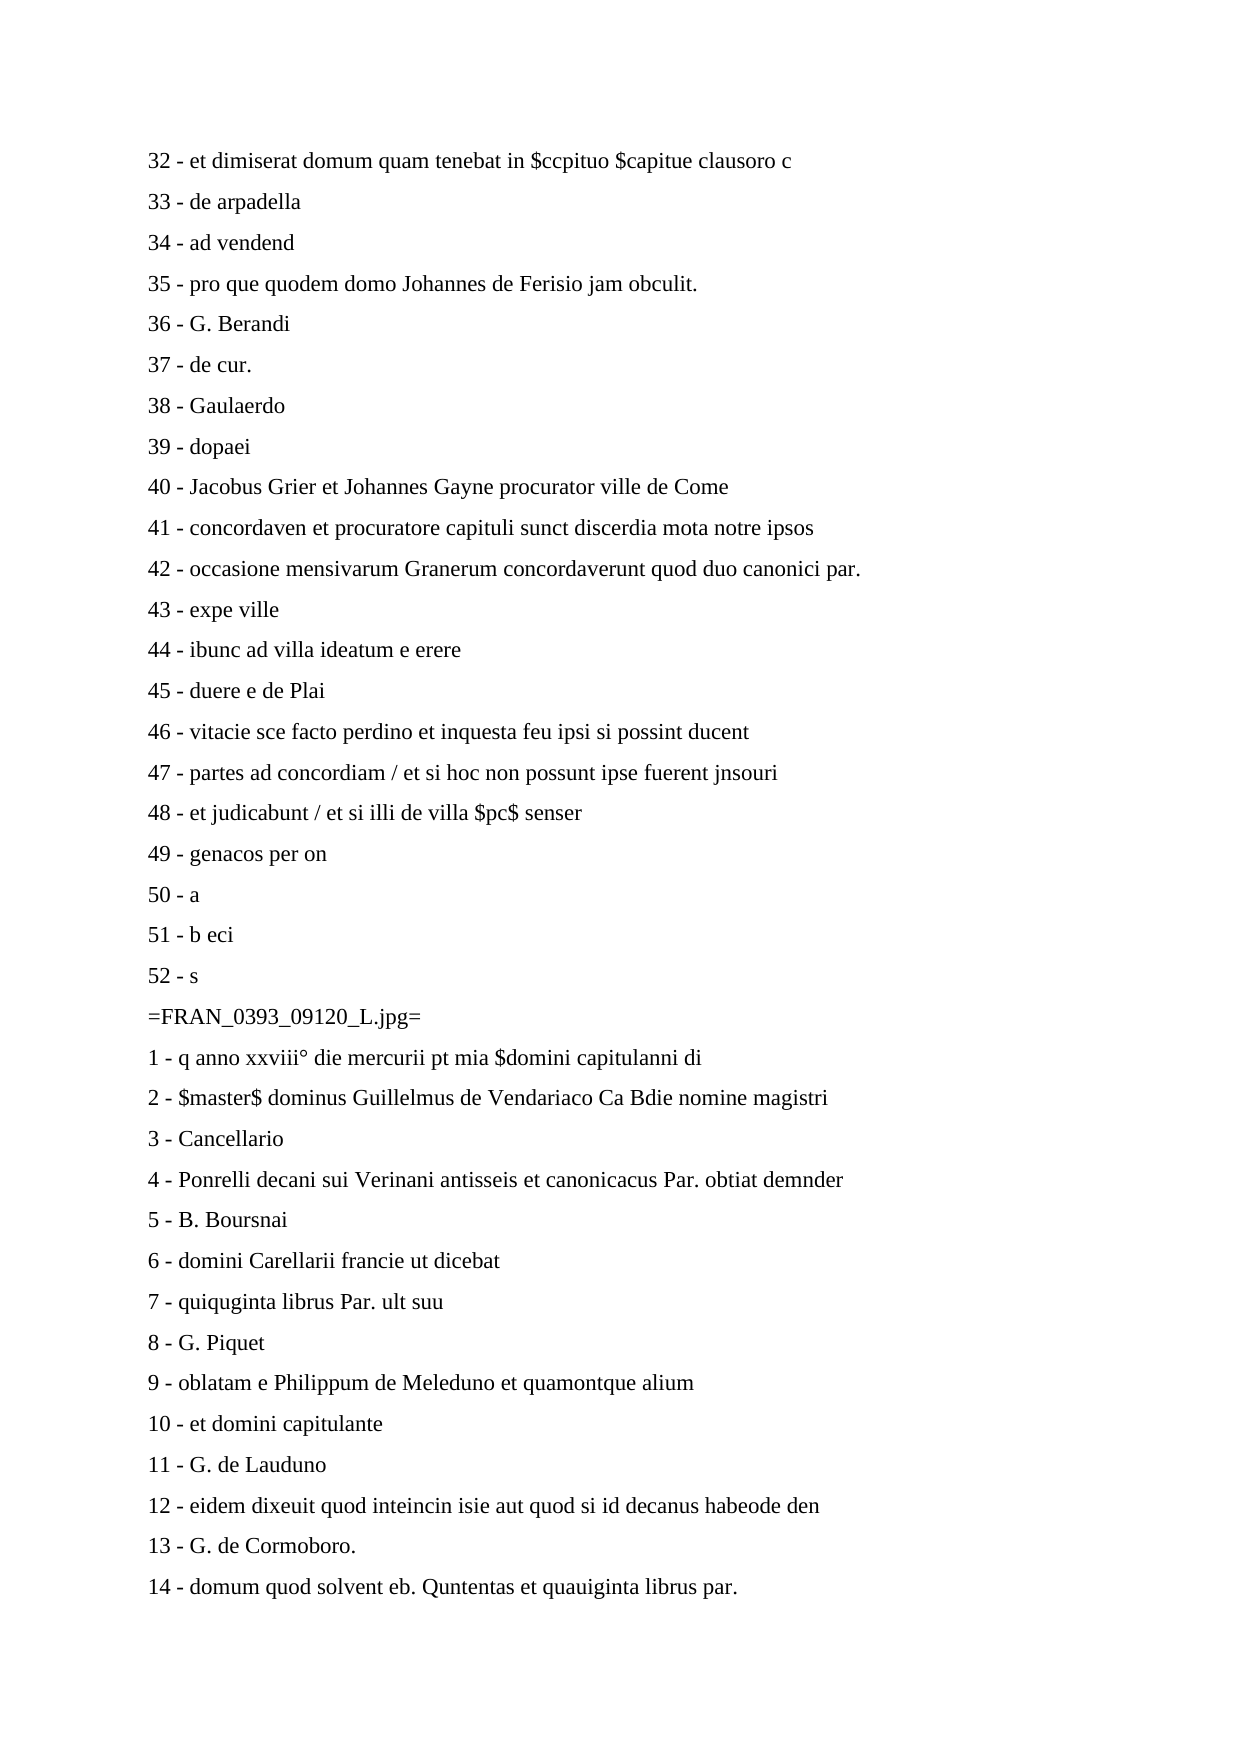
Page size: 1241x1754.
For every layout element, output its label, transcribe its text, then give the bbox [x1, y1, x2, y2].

text 7 - quiquginta librus Par. ult suu [148, 1288, 1093, 1314]
text 37 - de cur. [148, 351, 1093, 378]
text 1 - q anno xxviii° die mercurii pt mia $domini capitulanni di [148, 1044, 1093, 1070]
text 39 - dopaei [148, 433, 1093, 459]
text 3 - Cancellario [148, 1125, 1093, 1151]
text 9 - oblatam e Philippum de Meleduno et quamontque alium [148, 1369, 1093, 1396]
text 48 - et judicabunt / et si illi de villa $pc$ senser [148, 799, 1093, 826]
text 8 - G. Piquet [148, 1329, 1093, 1355]
text 12 - eidem dixeuit quod inteincin isie aut quod si id decanus habeode den [148, 1492, 1093, 1518]
text 6 - domini Carellarii francie ut dicebat [148, 1247, 1093, 1274]
text 40 - Jacobus Grier et Johannes Gayne procurator ville de Come [148, 473, 1093, 500]
text 45 - duere e de Plai [148, 677, 1093, 703]
text 34 - ad vendend [148, 229, 1093, 255]
text 5 - B. Boursnai [148, 1207, 1093, 1233]
text 46 - vitacie sce facto perdino et inquesta feu ipsi si possint ducent [148, 718, 1093, 744]
text 13 - G. de Cormoboro. [148, 1532, 1093, 1559]
text 52 - s [148, 962, 1093, 988]
text 47 - partes ad concordiam / et si hoc non possunt ipse fuerent jnsouri [148, 758, 1093, 785]
text 36 - G. Berandi [148, 311, 1093, 337]
text 33 - de arpadella [148, 188, 1093, 215]
text 38 - Gaulaerdo [148, 392, 1093, 418]
text 41 - concordaven et procuratore capituli sunct discerdia mota notre ipsos [148, 514, 1093, 541]
text 49 - genacos per on [148, 840, 1093, 866]
text 42 - occasione mensivarum Granerum concordaverunt quod duo canonici par. [148, 555, 1093, 581]
text 32 - et dimiserat domum quam tenebat in $ccpituo $capitue clausoro c [148, 148, 1093, 174]
text 11 - G. de Lauduno [148, 1451, 1093, 1477]
text 44 - ibunc ad villa ideatum e erere [148, 636, 1093, 663]
text =FRAN_0393_09120_L.jpg= [148, 1003, 1093, 1029]
text 14 - domum quod solvent eb. Quntentas et quauiginta librus par. [148, 1573, 1093, 1599]
text 43 - expe ville [148, 596, 1093, 622]
text 51 - b eci [148, 921, 1093, 948]
text 2 - $master$ dominus Guillelmus de Vendariaco Ca Bdie nomine magistri [148, 1084, 1093, 1111]
text 35 - pro que quodem domo Johannes de Ferisio jam obculit. [148, 270, 1093, 296]
text 50 - a [148, 881, 1093, 907]
text 10 - et domini capitulante [148, 1410, 1093, 1437]
text 4 - Ponrelli decani sui Verinani antisseis et canonicacus Par. obtiat demnder [148, 1166, 1093, 1192]
